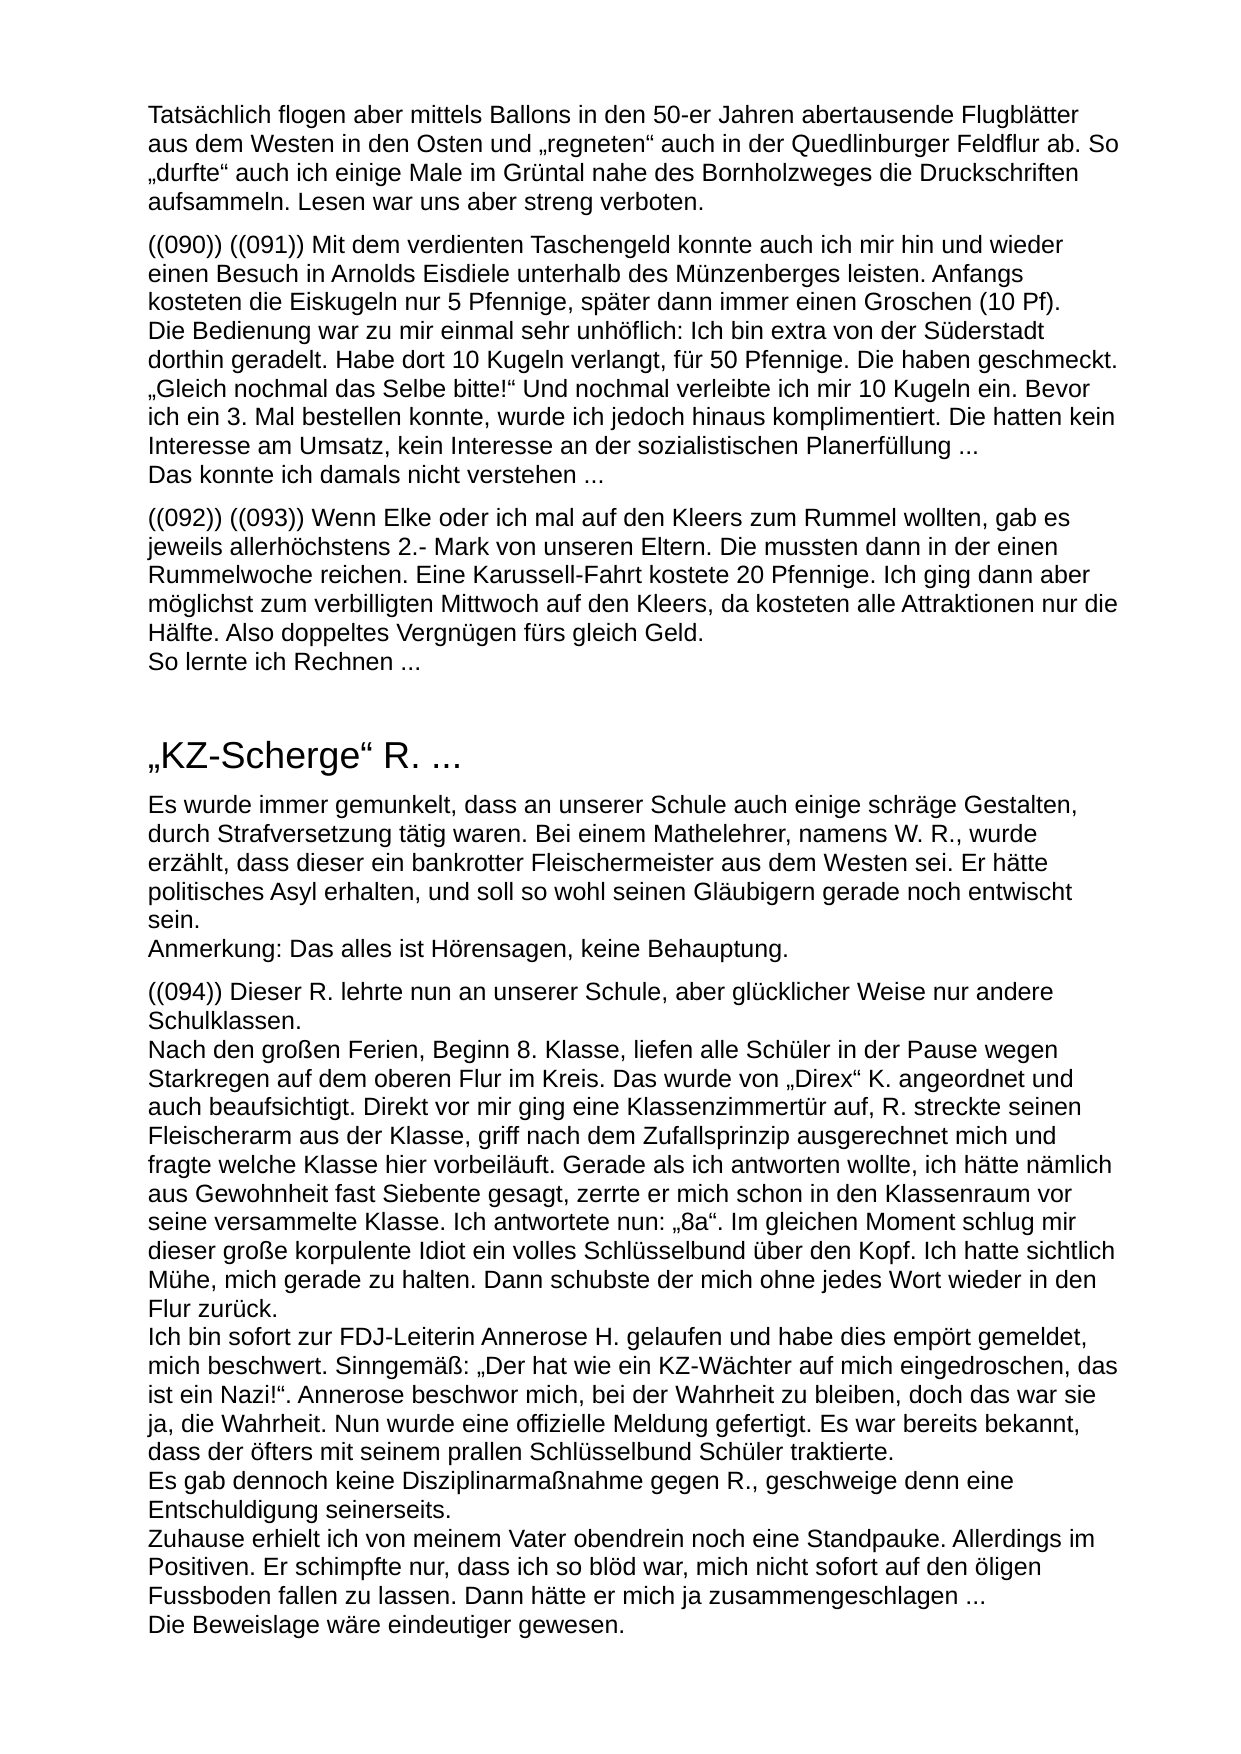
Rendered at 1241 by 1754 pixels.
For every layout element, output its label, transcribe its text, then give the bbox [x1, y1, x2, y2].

text Ich bin sofort zur FDJ-Leiterin Annerose H. gelaufen und habe dies empört gemeldet, mich beschwert. Sinngemäß: „Der hat wie ein KZ-Wächter auf mich eingedroschen, das ist ein Nazi!“. Annerose beschwor mich, bei der Wahrheit zu bleiben, doch das war sie ja, die Wahrheit. Nun wurde eine offizielle Meldung gefertigt. Es war bereits bekannt, dass der öfters mit seinem prallen Schlüsselbund Schüler traktierte. [148, 1322, 1122, 1466]
text ((090)) ((091)) Mit dem verdienten Taschengeld konnte auch ich mir hin und wieder einen Besuch in Arnolds Eisdiele unterhalb des Münzenberges leisten. Anfangs kosteten die Eiskugeln nur 5 Pfennige, später dann immer einen Groschen (10 Pf). [148, 230, 1122, 316]
text So lernte ich Rechnen ... [148, 647, 1122, 675]
text ((094)) Dieser R. lehrte nun an unserer Schule, aber glücklicher Weise nur andere Schulklassen. [148, 977, 1122, 1035]
text Anmerkung: Das alles ist Hörensagen, keine Behauptung. [148, 934, 1122, 963]
text Das konnte ich damals nicht verstehen ... [148, 460, 1122, 488]
text Tatsächlich flogen aber mittels Ballons in den 50-er Jahren abertausende Flugblätter aus dem Westen in den Osten und „regneten“ auch in der Quedlinburger Feldflur ab. So „durfte“ auch ich einige Male im Grüntal nahe des Bornholzweges die Druckschriften aufsammeln. Lesen war uns aber streng verboten. [148, 100, 1122, 215]
text Die Bedienung war zu mir einmal sehr unhöflich: Ich bin extra von der Süderstadt dorthin geradelt. Habe dort 10 Kugeln verlangt, für 50 Pfennige. Die haben geschmeckt. „Gleich nochmal das Selbe bitte!“ Und nochmal verleibte ich mir 10 Kugeln ein. Bevor ich ein 3. Mal bestellen konnte, wurde ich jedoch hinaus komplimentiert. Die hatten kein Interesse am Umsatz, kein Interesse an der sozialistischen Planerfüllung ... [148, 316, 1122, 460]
text „KZ-Scherge“ R. ... [148, 733, 1122, 776]
text Zuhause erhielt ich von meinem Vater obendrein noch eine Standpauke. Allerdings im Positiven. Er schimpfte nur, dass ich so blöd war, mich nicht sofort auf den öligen Fussboden fallen zu lassen. Dann hätte er mich ja zusammengeschlagen ... [148, 1523, 1122, 1610]
text ((092)) ((093)) Wenn Elke oder ich mal auf den Kleers zum Rummel wollten, gab es jeweils allerhöchstens 2.- Mark von unseren Eltern. Die mussten dann in der einen Rummelwoche reichen. Eine Karussell-Fahrt kostete 20 Pfennige. Ich ging dann aber möglichst zum verbilligten Mittwoch auf den Kleers, da kosteten alle Attraktionen nur die Hälfte. Also doppeltes Vergnügen fürs gleich Geld. [148, 503, 1122, 647]
text Es wurde immer gemunkelt, dass an unserer Schule auch einige schräge Gestalten, durch Strafversetzung tätig waren. Bei einem Mathelehrer, namens W. R., wurde erzählt, dass dieser ein bankrotter Fleischermeister aus dem Westen sei. Er hätte politisches Asyl erhalten, und soll so wohl seinen Gläubigern gerade noch entwischt sein. [148, 790, 1122, 934]
text Die Beweislage wäre eindeutiger gewesen. [148, 1610, 1122, 1638]
text Nach den großen Ferien, Beginn 8. Klasse, liefen alle Schüler in der Pause wegen Starkregen auf dem oberen Flur im Kreis. Das wurde von „Direx“ K. angeordnet und auch beaufsichtigt. Direkt vor mir ging eine Klassenzimmertür auf, R. streckte seinen Fleischerarm aus der Klasse, griff nach dem Zufallsprinzip ausgerechnet mich und fragte welche Klasse hier vorbeiläuft. Gerade als ich antworten wollte, ich hätte nämlich aus Gewohnheit fast Siebente gesagt, zerrte er mich schon in den Klassenraum vor seine versammelte Klasse. Ich antwortete nun: „8a“. Im gleichen Moment schlug mir dieser große korpulente Idiot ein volles Schlüsselbund über den Kopf. Ich hatte sichtlich Mühe, mich gerade zu halten. Dann schubste der mich ohne jedes Wort wieder in den Flur zurück. [148, 1035, 1122, 1322]
text Es gab dennoch keine Disziplinarmaßnahme gegen R., geschweige denn eine Entschuldigung seinerseits. [148, 1466, 1122, 1523]
